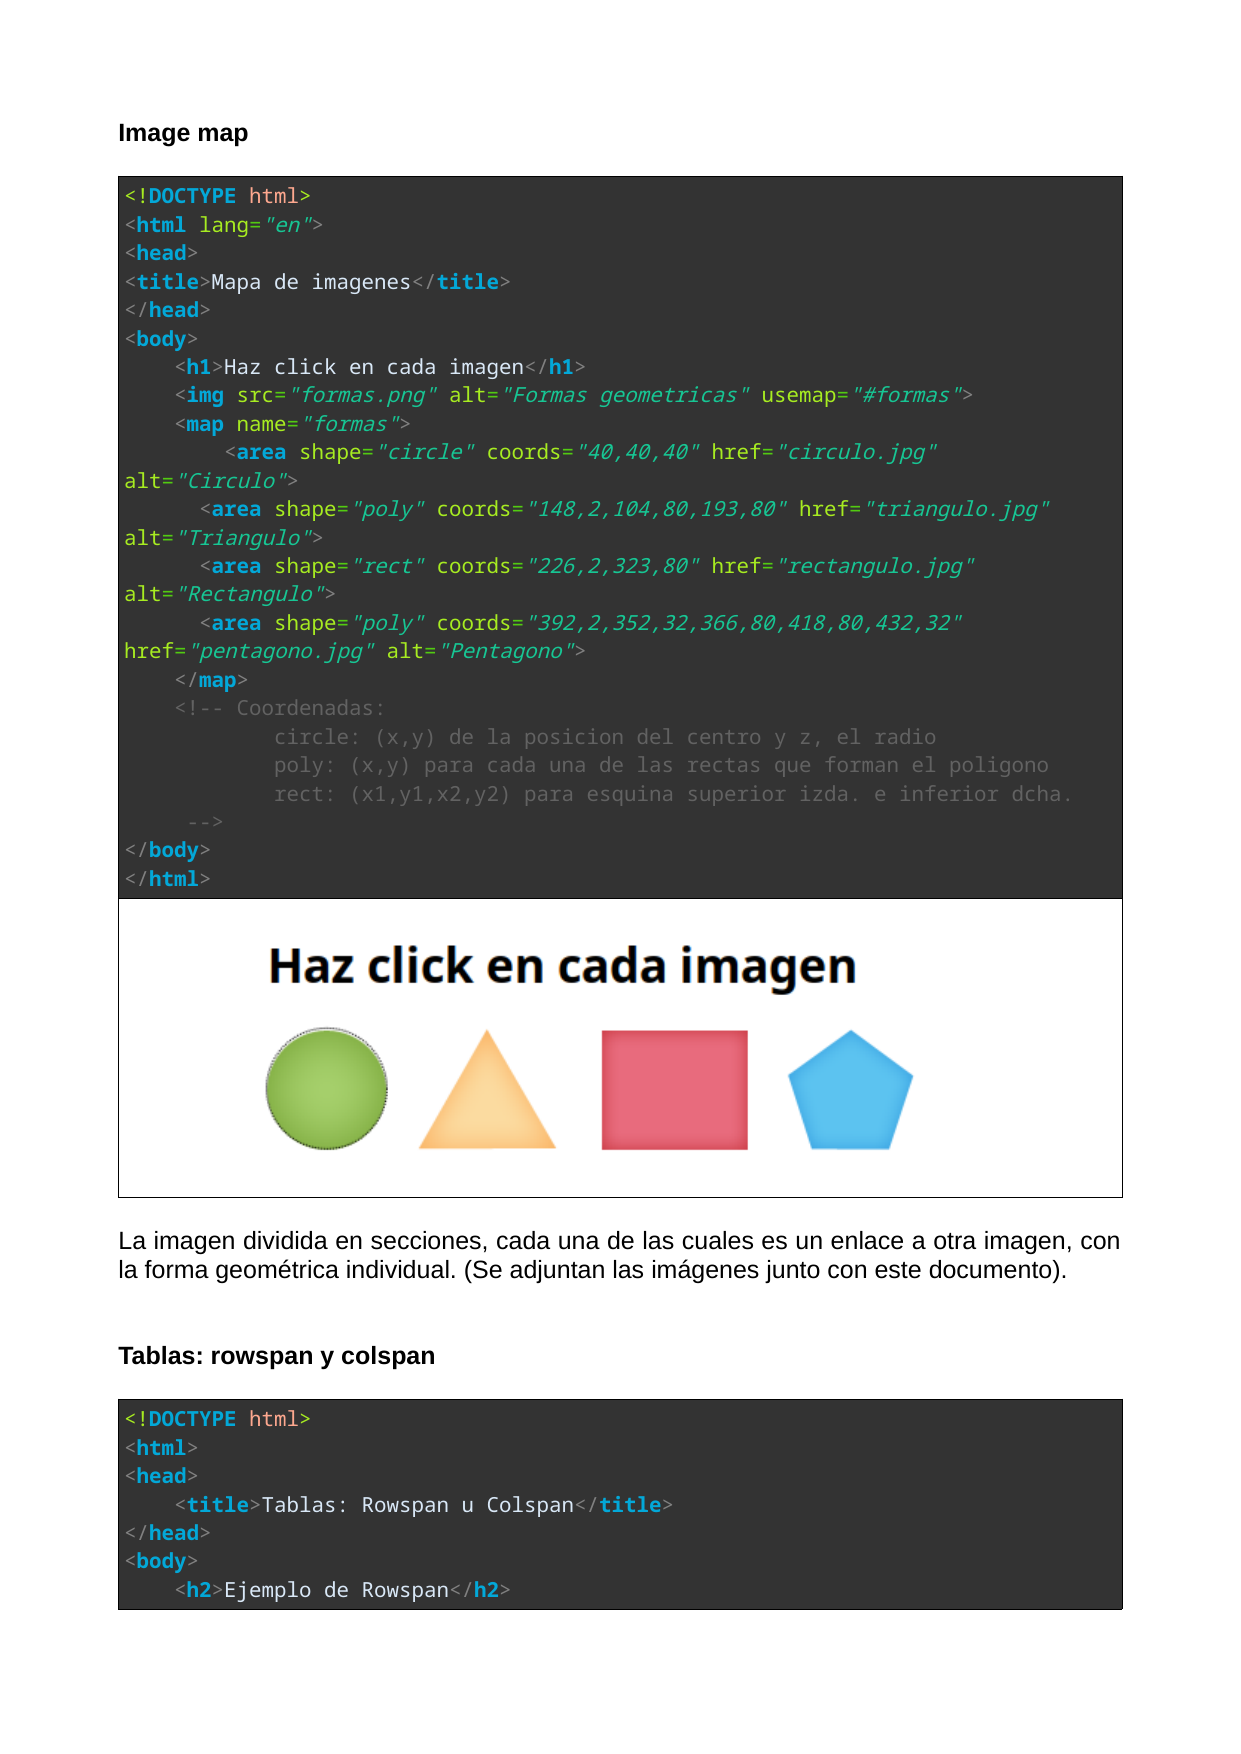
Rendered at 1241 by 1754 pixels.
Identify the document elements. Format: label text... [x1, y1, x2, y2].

table_cell [119, 899, 1122, 1197]
table_header <!DOCTYPE html> <html lang="en"> <head> <title>Mapa de imagenes</title> </head> <body> <h1>Haz click en cada imagen</h1> <img src="formas.png" alt="Formas geometricas" usemap="#formas"> <map name="formas"> <area shape="circle" coords="40,40,40" href="circulo.jpg" alt="Circulo"> <area shape="poly" coords="148,2,104,80,193,80" href="triangulo.jpg" alt="Triangulo"> <area shape="rect" coords="226,2,323,80" href="rectangulo.jpg" alt="Rectangulo"> <area shape="poly" coords="392,2,352,32,366,80,418,80,432,32" href="pentagono.jpg" alt="Pentagono"> </map> <!-- Coordenadas: circle: (x,y) de la posicion del centro y z, el radio poly: (x,y) para cada una de las rectas que forman el poligono rect: (x1,y1,x2,y2) para esquina superior izda. e inferior dcha. --> </body> </html> [119, 177, 1122, 898]
text La imagen dividida en secciones, cada una de las cuales es un enlace a otra imagen, con la forma geométrica individual. (Se adjuntan las imágenes junto con este documento). [118, 1226, 1122, 1283]
table_header <!DOCTYPE html> <html> <head> <title>Tablas: Rowspan u Colspan</title> </head> <body> <h2>Ejemplo de Rowspan</h2> [119, 1400, 1122, 1609]
text Tablas: rowspan y colspan [118, 1341, 1122, 1370]
picture [260, 910, 937, 1171]
text Image map [118, 118, 1122, 147]
